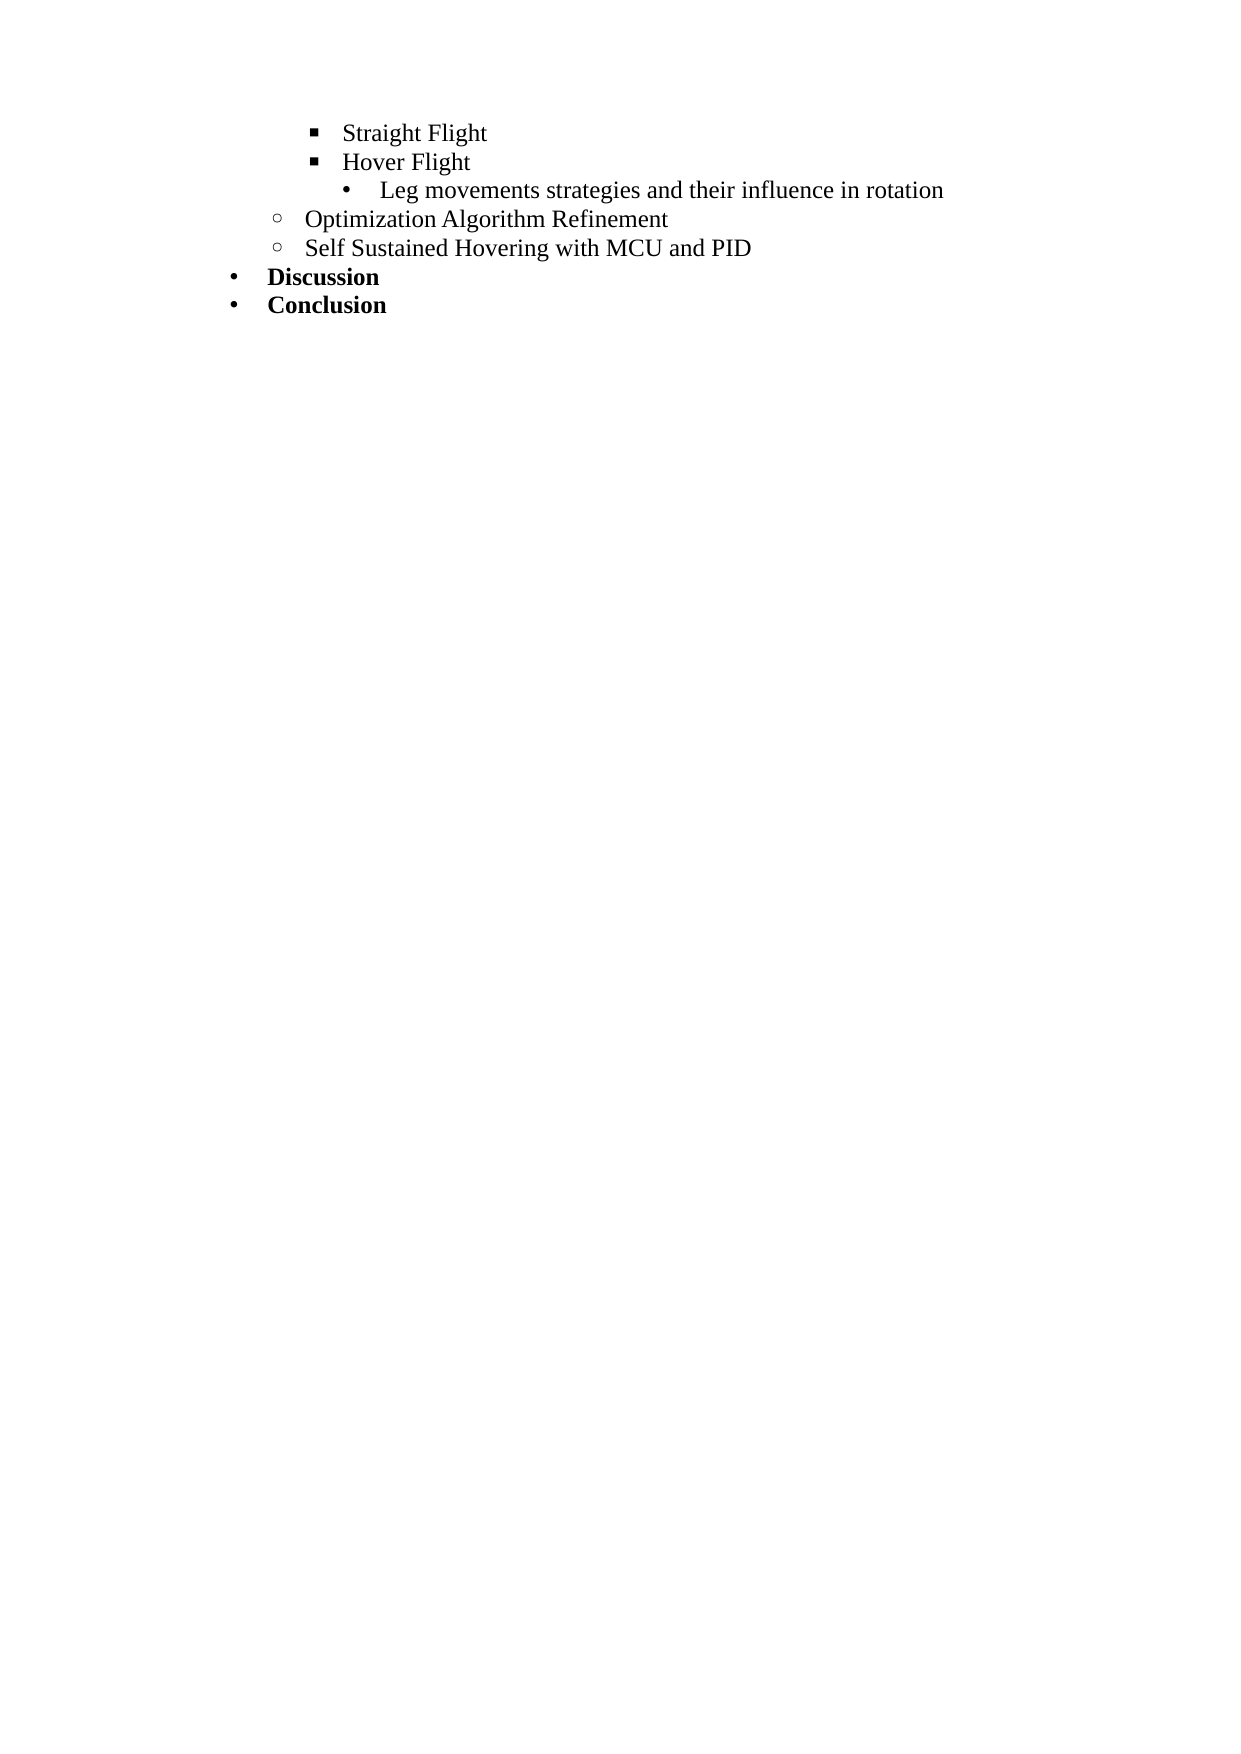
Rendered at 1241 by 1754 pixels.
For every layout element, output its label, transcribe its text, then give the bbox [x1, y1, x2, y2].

list Self Sustained Hovering with MCU and PID [267, 233, 1122, 262]
list Hover Flight [304, 147, 1122, 176]
list Discussion [229, 262, 1122, 291]
list Conclusion [229, 291, 1122, 319]
list Optimization Algorithm Refinement [267, 204, 1122, 233]
list Leg movements strategies and their influence in rotation [342, 176, 1122, 204]
list Straight Flight [304, 118, 1122, 147]
